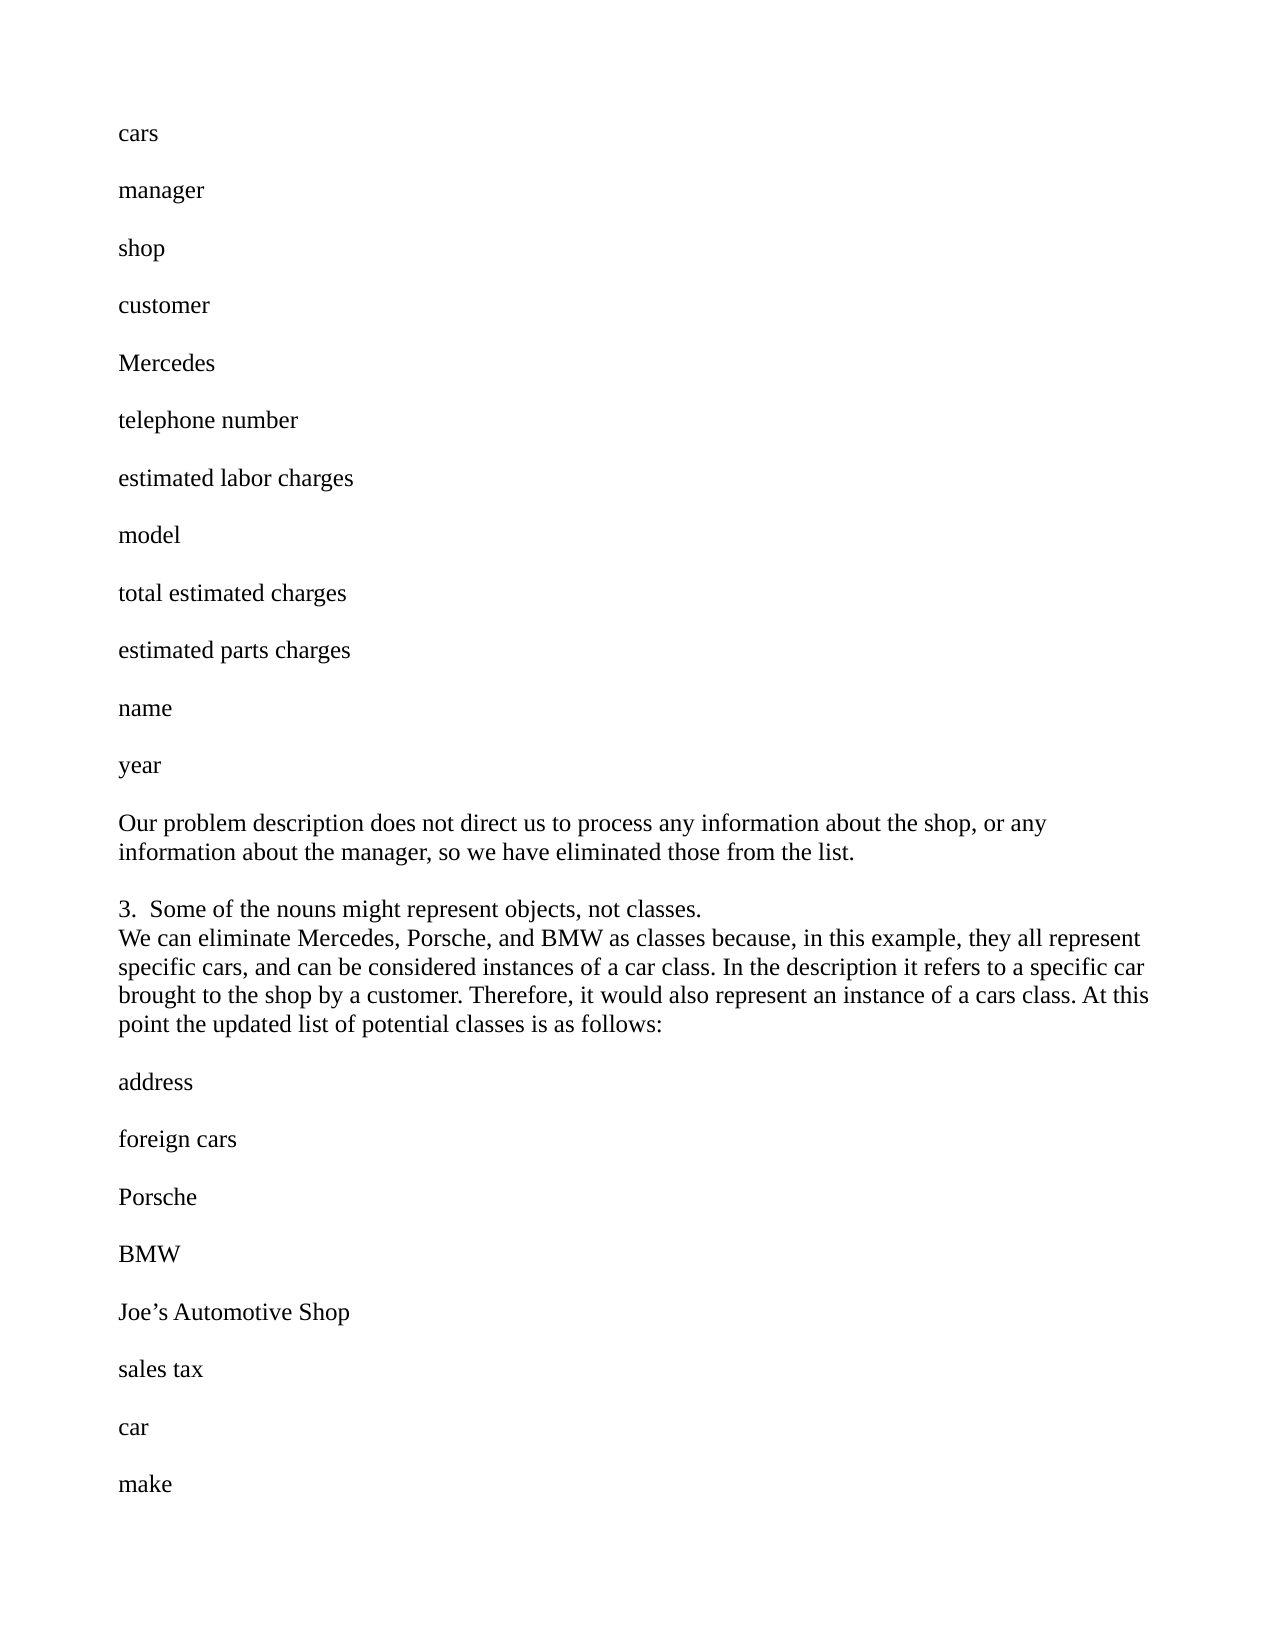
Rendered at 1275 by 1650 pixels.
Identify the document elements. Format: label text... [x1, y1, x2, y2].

text Porsche [118, 1182, 1157, 1211]
text make [118, 1469, 1157, 1498]
text manager [118, 176, 1157, 204]
text BMW [118, 1239, 1157, 1268]
text 3. Some of the nouns might represent objects, not classes. [118, 894, 1157, 923]
text We can eliminate Mercedes, Porsche, and BMW as classes because, in this example, they all represent specific cars, and can be considered instances of a car class. In the description it refers to a specific car brought to the shop by a customer. Therefore, it would also represent an instance of a cars class. At this point the updated list of potential classes is as follows: [118, 923, 1157, 1038]
text Mercedes [118, 348, 1157, 377]
text sales tax [118, 1354, 1157, 1383]
text car [118, 1412, 1157, 1441]
text Joe’s Automotive Shop [118, 1297, 1157, 1326]
text telephone number [118, 406, 1157, 434]
text year [118, 751, 1157, 779]
text estimated labor charges [118, 463, 1157, 492]
text customer [118, 291, 1157, 319]
text shop [118, 233, 1157, 262]
text Our problem description does not direct us to process any information about the shop, or any information about the manager, so we have eliminated those from the list. [118, 808, 1157, 866]
text address [118, 1067, 1157, 1096]
text estimated parts charges [118, 636, 1157, 664]
text foreign cars [118, 1124, 1157, 1153]
text cars [118, 118, 1157, 147]
text name [118, 693, 1157, 722]
text total estimated charges [118, 578, 1157, 607]
text model [118, 521, 1157, 549]
